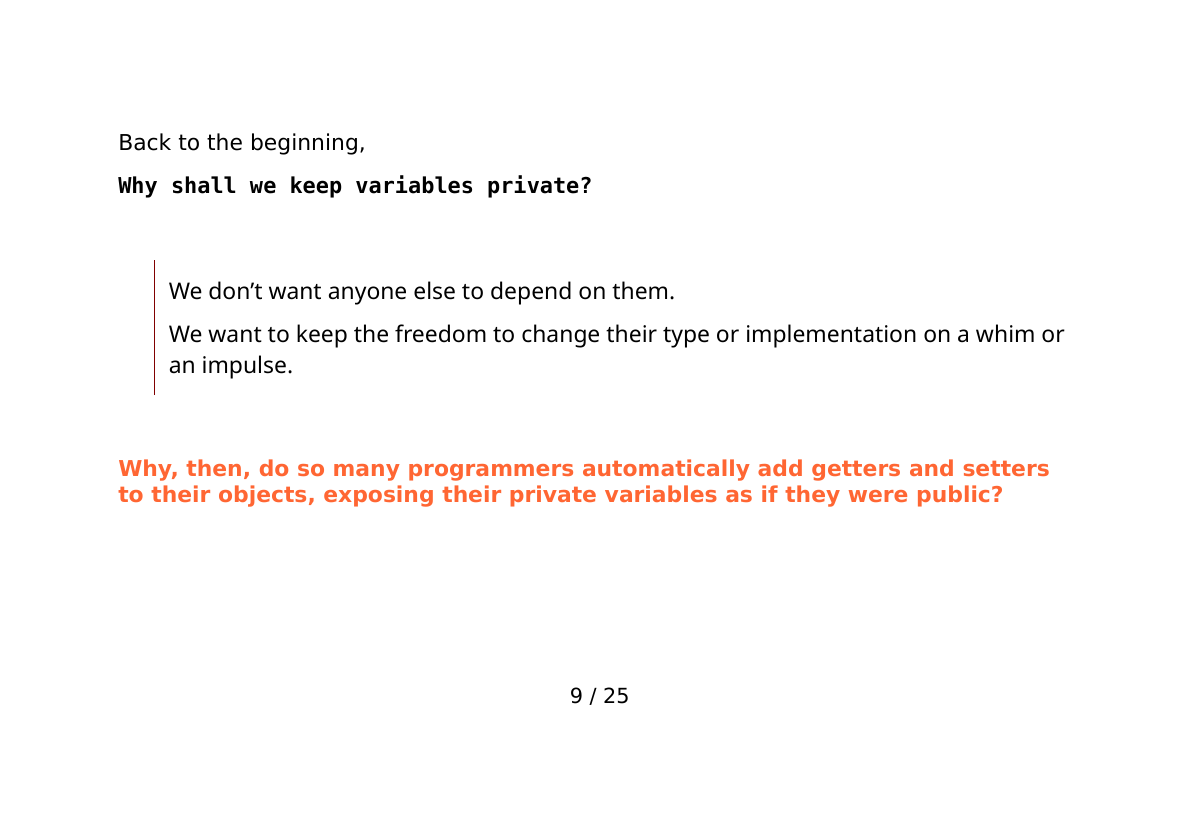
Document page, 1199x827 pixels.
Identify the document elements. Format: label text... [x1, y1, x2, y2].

text Back to the beginning, [118, 130, 1081, 155]
text We don’t want anyone else to depend on them. [155, 260, 1081, 303]
title Why shall we keep variables private? [118, 173, 1081, 199]
text Why, then, do so many programmers automatically add getters and setters to their objects, exposing their private variables as if they were public? [118, 456, 1081, 507]
text We want to keep the freedom to change their type or implementation on a whim or an impulse. [155, 303, 1081, 395]
